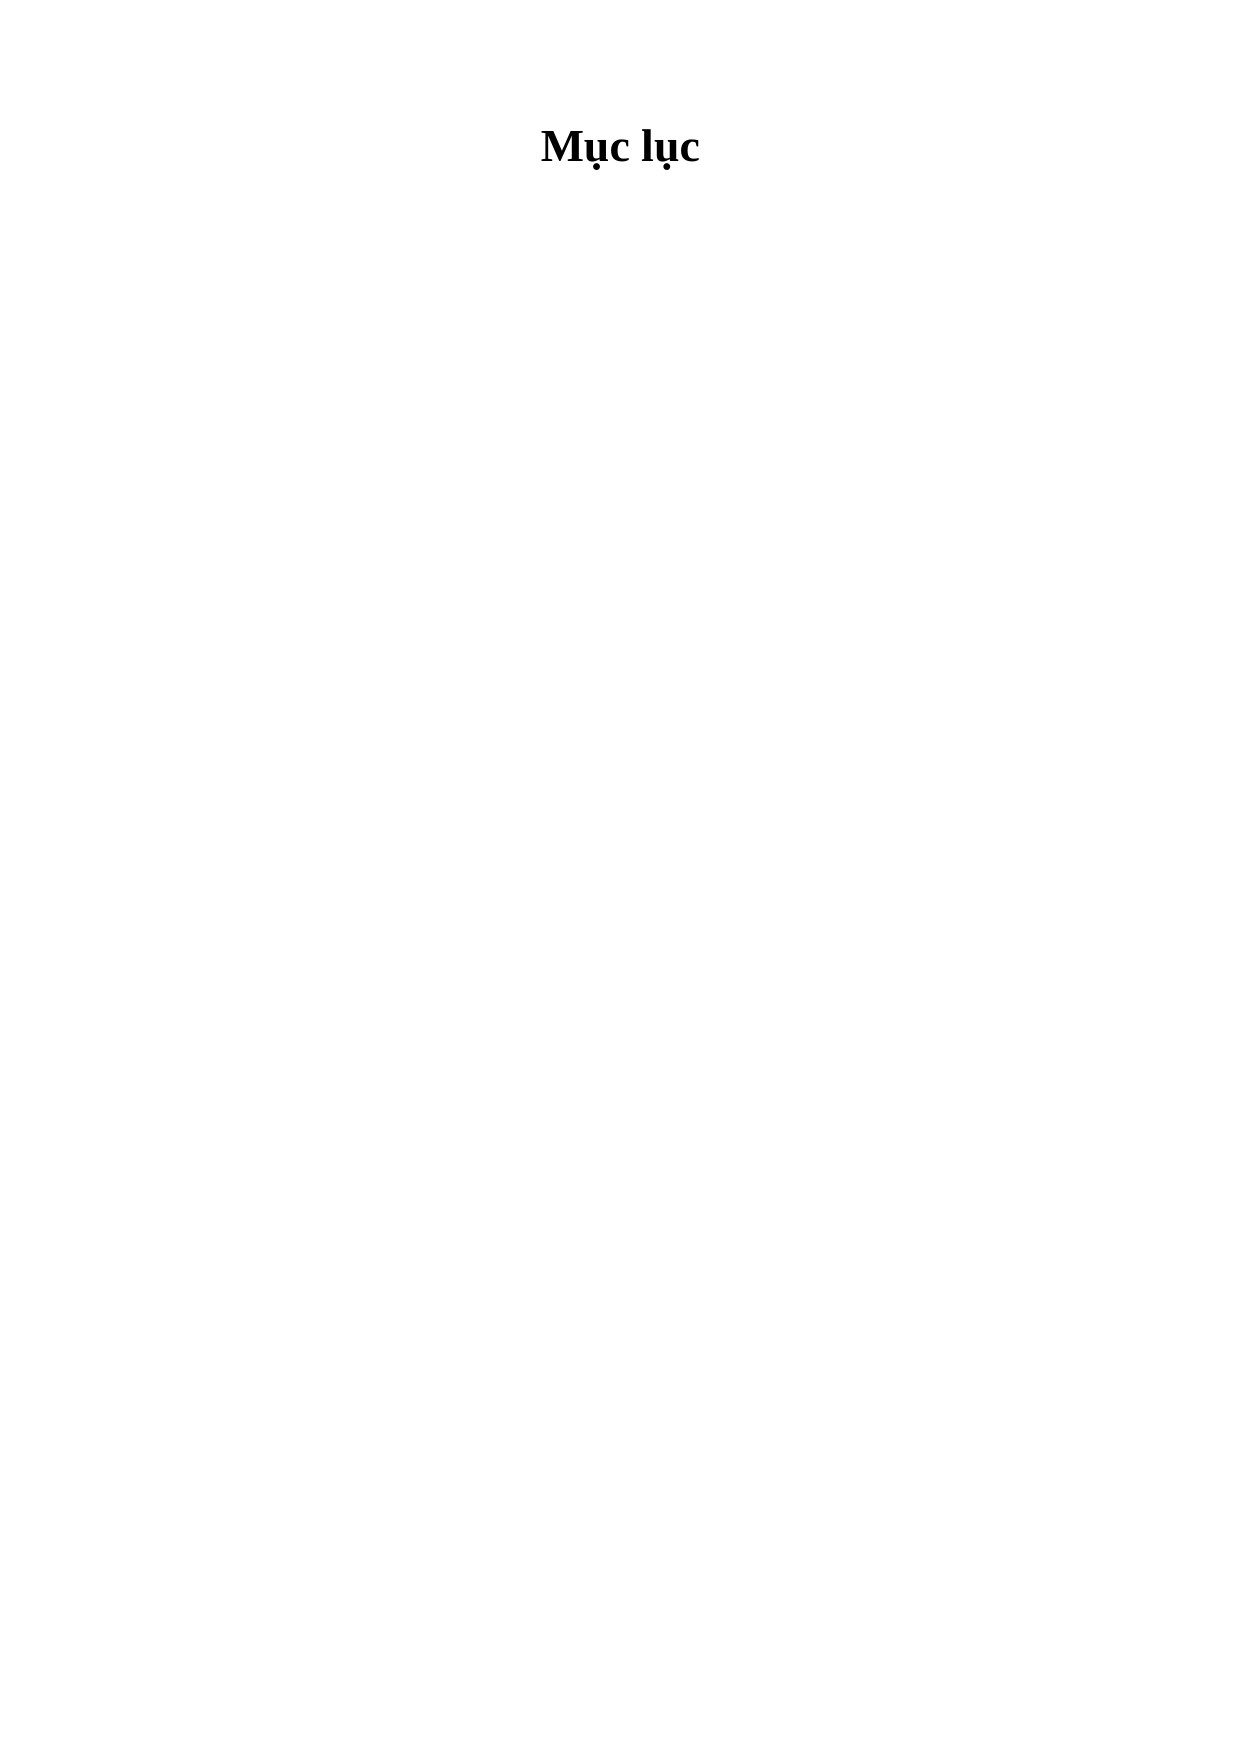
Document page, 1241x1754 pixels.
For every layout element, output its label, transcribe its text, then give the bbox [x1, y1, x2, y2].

text Mục lục [118, 118, 1122, 171]
